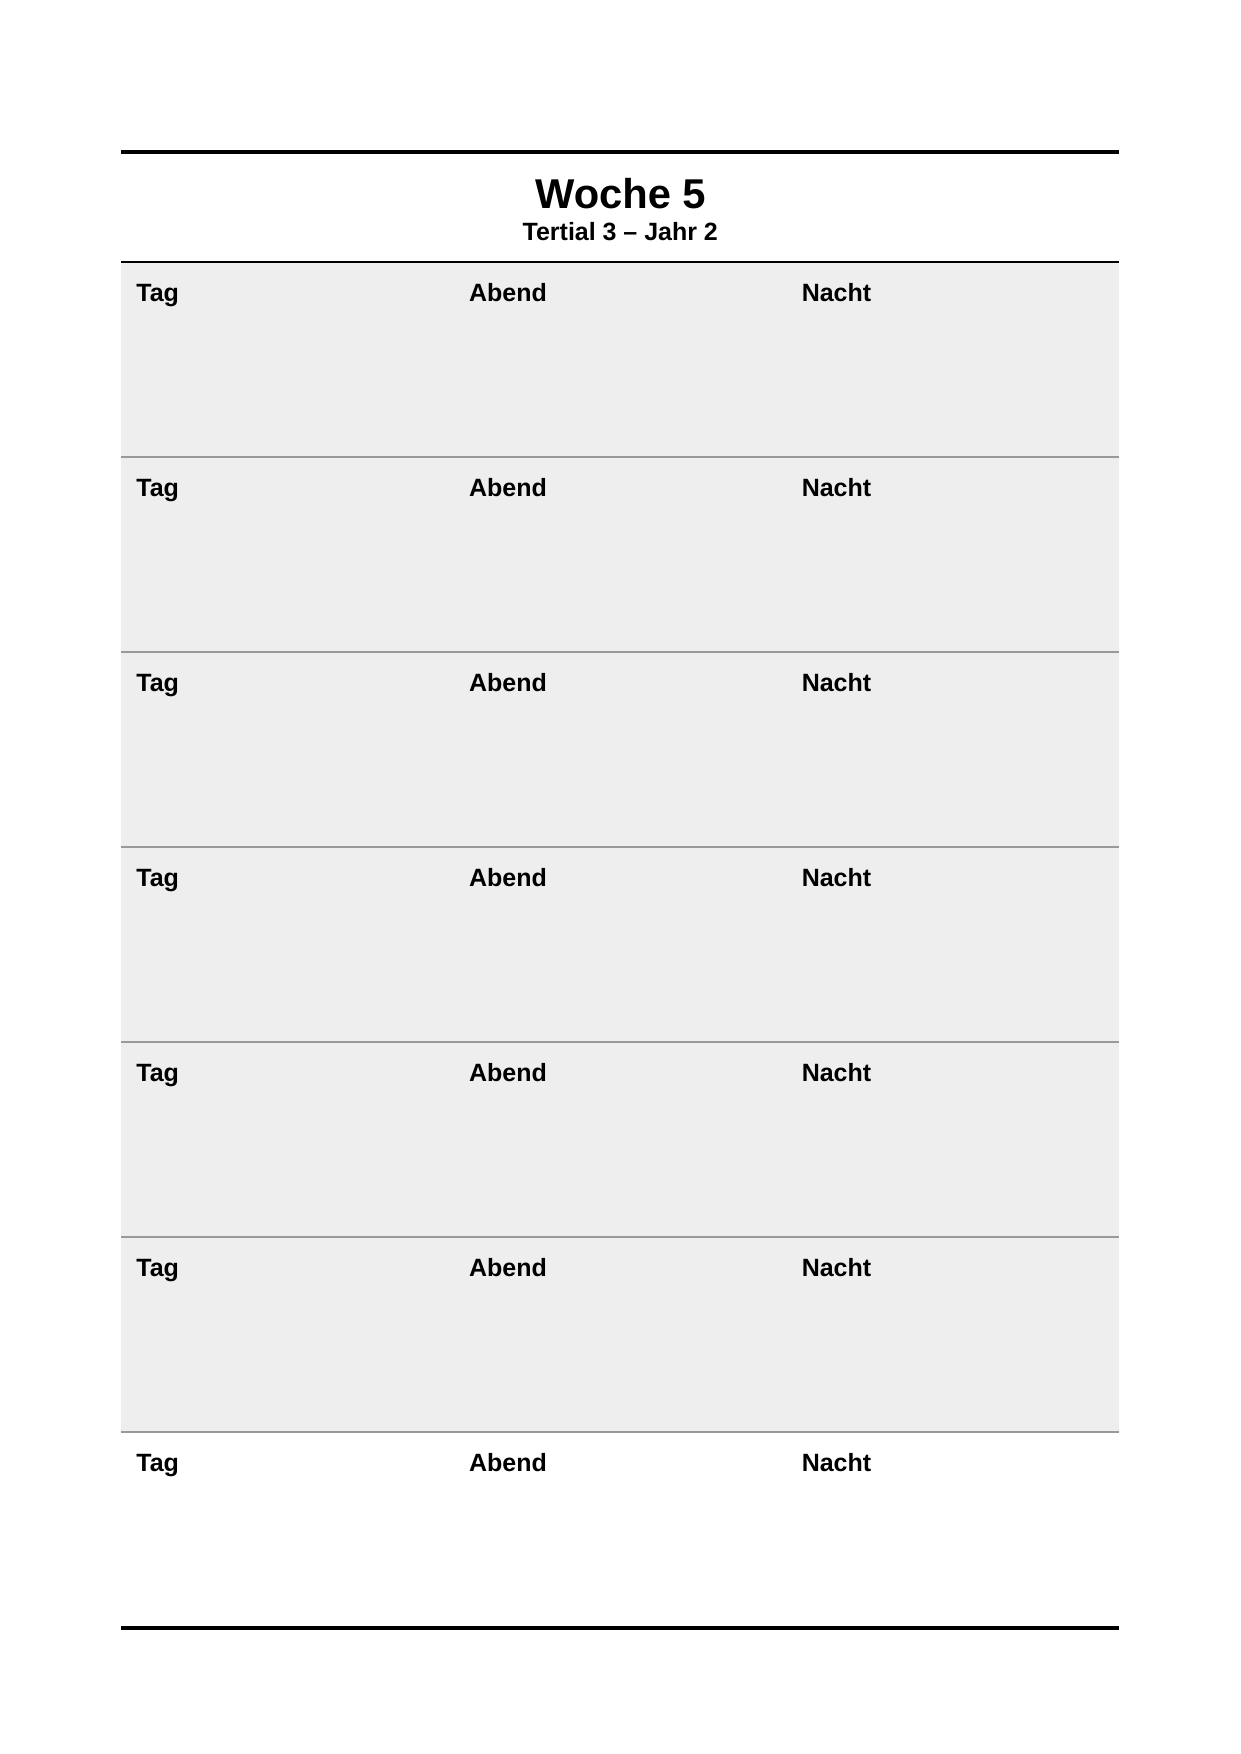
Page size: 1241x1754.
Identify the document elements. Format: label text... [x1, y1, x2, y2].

table_cell Abend [454, 1238, 787, 1431]
table_cell Nacht [787, 1433, 1119, 1626]
table_cell Tag [121, 1238, 454, 1431]
table_cell Tag [121, 1433, 454, 1626]
table_header Woche 5 Tertial 3 – Jahr 2 [121, 154, 1119, 261]
table_cell Abend [454, 653, 787, 846]
table_cell Nacht [787, 653, 1119, 846]
table_cell Abend [454, 1043, 787, 1236]
table_cell Abend [454, 263, 787, 456]
table_cell Tag [121, 848, 454, 1041]
table_cell Tag [121, 458, 454, 651]
table_cell Abend [454, 848, 787, 1041]
table_cell Nacht [787, 263, 1119, 456]
table_cell Nacht [787, 1043, 1119, 1236]
table_cell Abend [454, 1433, 787, 1626]
table_cell Nacht [787, 1238, 1119, 1431]
table_cell Tag [121, 653, 454, 846]
table_cell Tag [121, 263, 454, 456]
table_cell Abend [454, 458, 787, 651]
table_cell Tag [121, 1043, 454, 1236]
table_cell Nacht [787, 458, 1119, 651]
table_cell Nacht [787, 848, 1119, 1041]
